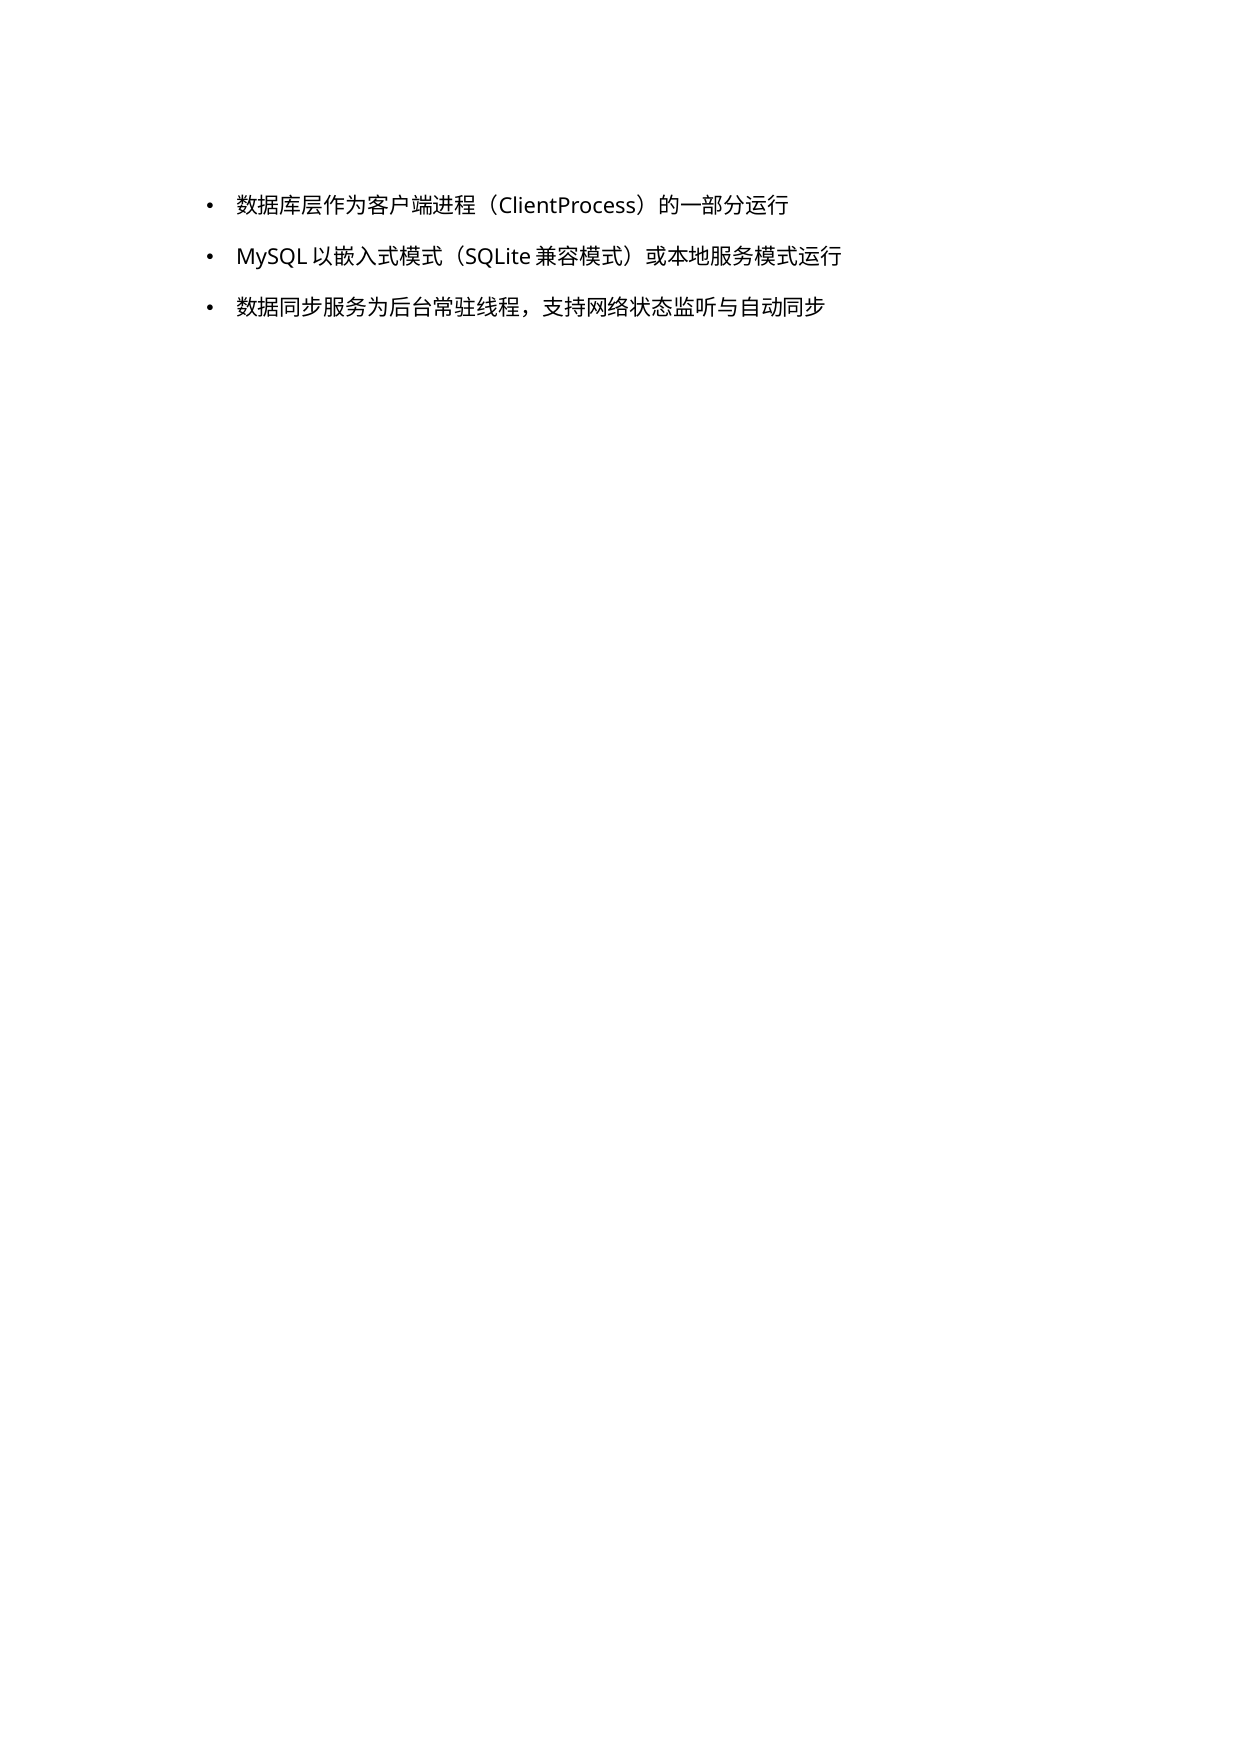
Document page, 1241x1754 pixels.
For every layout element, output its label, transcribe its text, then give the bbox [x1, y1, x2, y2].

list MySQL以嵌入式模式（SQLite兼容模式）或本地服务模式运行 [162, 239, 1122, 270]
list 数据库层作为客户端进程（ClientProcess）的一部分运行 [162, 188, 1122, 219]
list 数据同步服务为后台常驻线程，支持网络状态监听与自动同步 [162, 290, 1122, 321]
